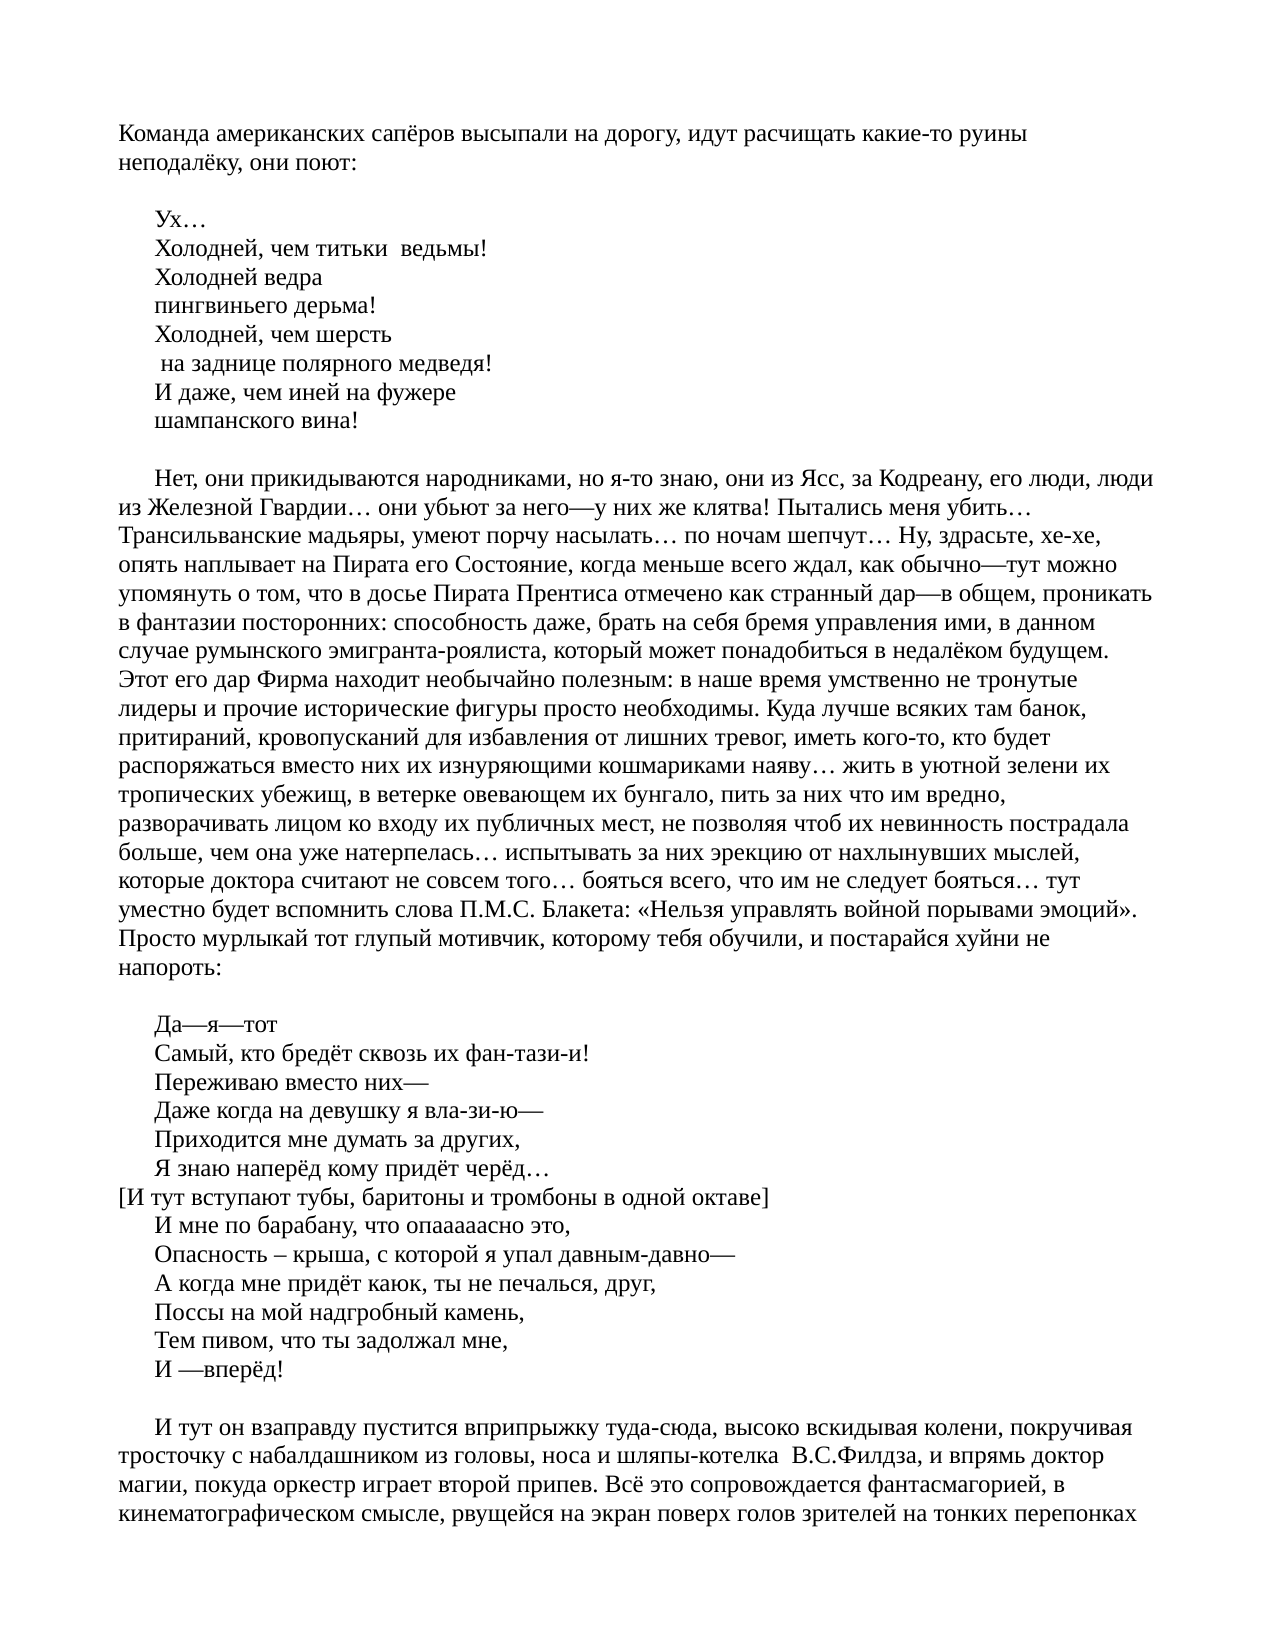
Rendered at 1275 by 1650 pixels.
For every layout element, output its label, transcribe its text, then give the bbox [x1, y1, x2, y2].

text Опасность – крыша, с которой я упал давным-давно— [118, 1239, 1157, 1268]
text Приходится мне думать за других, [118, 1124, 1157, 1153]
text Холодней ведра [118, 262, 1157, 291]
text Я знаю наперёд кому придёт черёд… [118, 1153, 1157, 1182]
text Ух… [118, 204, 1157, 233]
text Холодней, чем титьки ведьмы! [118, 233, 1157, 262]
text Холодней, чем шерсть [118, 319, 1157, 348]
text И —вперёд! [118, 1354, 1157, 1383]
text И тут он взаправду пустится вприпрыжку туда-сюда, высоко вскидывая колени, покручивая тросточку с набалдашником из головы, носа и шляпы-котелка В.С.Филдза, и впрямь доктор магии, покуда оркестр играет второй припев. Всё это сопровождается фантасмагорией, в кинематографическом смысле, рвущейся на экран поверх голов зрителей на тонких перепонках [118, 1412, 1157, 1527]
text И даже, чем иней на фужере [118, 377, 1157, 406]
text Да—я—тот [118, 1009, 1157, 1038]
text пингвиньего дерьма! [118, 291, 1157, 319]
text Команда американских сапёров высыпали на дорогу, идут расчищать какие-то руины неподалёку, они поют: [118, 118, 1157, 176]
text шампанского вина! [118, 406, 1157, 434]
text Поссы на мой надгробный камень, [118, 1297, 1157, 1326]
text Переживаю вместо них— [118, 1067, 1157, 1096]
text Тем пивом, что ты задолжал мне, [118, 1326, 1157, 1354]
text И мне по барабану, что опааааасно это, [118, 1211, 1157, 1239]
text Даже когда на девушку я вла-зи-ю— [118, 1096, 1157, 1124]
text Нет, они прикидываются народниками, но я-то знаю, они из Ясс, за Кодреану, его люди, люди из Железной Гвардии… они убьют за него—у них же клятва! Пытались меня убить… Трансильванские мадьяры, умеют порчу насылать… по ночам шепчут… Ну, здрасьте, хе-хе, опять наплывает на Пирата его Состояние, когда меньше всего ждал, как обычно—тут можно упомянуть о том, что в досье Пирата Прентиса отмечено как странный дар—в общем, проникать в фантазии посторонних: способность даже, брать на себя бремя управления ими, в данном случае румынского эмигранта-роялиста, который может понадобиться в недалёком будущем. Этот его дар Фирма находит необычайно полезным: в наше время умственно не тронутые лидеры и прочие исторические фигуры просто необходимы. Куда лучше всяких там банок, притираний, кровопусканий для избавления от лишних тревог, иметь кого-то, кто будет распоряжаться вместо них их изнуряющими кошмариками наяву… жить в уютной зелени их тропических убежищ, в ветерке овевающем их бунгало, пить за них что им вредно, разворачивать лицом ко входу их публичных мест, не позволяя чтоб их невинность пострадала больше, чем она уже натерпелась… испытывать за них эрекцию от нахлынувших мыслей, которые доктора считают не совсем того… бояться всего, что им не следует бояться… тут уместно будет вспомнить слова П.М.С. Блакета: «Нельзя управлять войной порывами эмоций». Просто мурлыкай тот глупый мотивчик, которому тебя обучили, и постарайся хуйни не напороть: [118, 463, 1157, 981]
text А когда мне придёт каюк, ты не печалься, друг, [118, 1268, 1157, 1297]
text на заднице полярного медведя! [118, 348, 1157, 377]
text Самый, кто бредёт сквозь их фан-тази-и! [118, 1038, 1157, 1067]
text [И тут вступают тубы, баритоны и тромбоны в одной октаве] [118, 1182, 1157, 1211]
